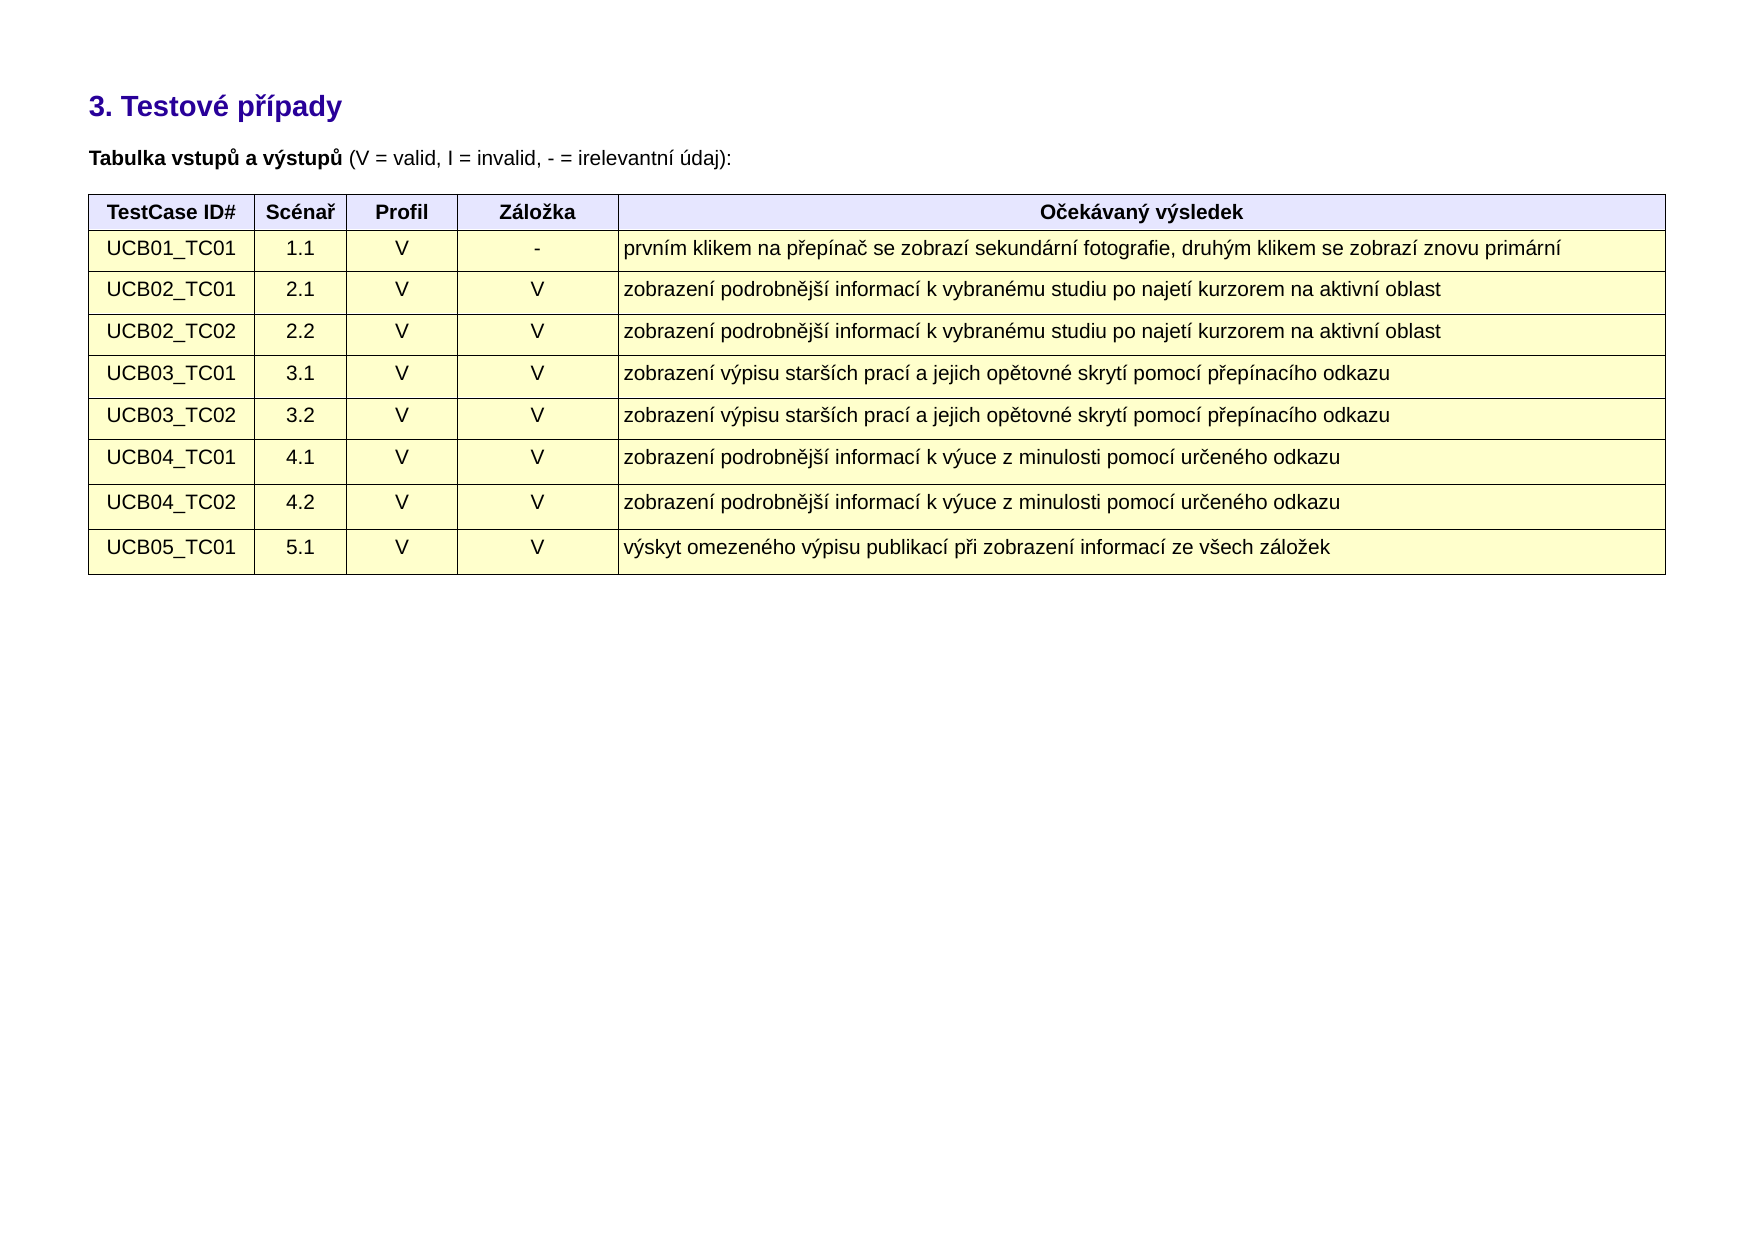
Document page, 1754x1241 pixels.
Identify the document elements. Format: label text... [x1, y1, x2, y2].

table_cell prvním klikem na přepínač se zobrazí sekundární fotografie, druhým klikem se zobrazí znovu primární [619, 231, 1665, 271]
table_cell V [458, 272, 618, 313]
table_header Očekávaný výsledek [619, 195, 1665, 229]
table_cell UCB04_TC02 [89, 485, 254, 529]
table_cell UCB04_TC01 [89, 440, 254, 484]
table_cell výskyt omezeného výpisu publikací při zobrazení informací ze všech záložek [619, 530, 1665, 574]
table_cell V [347, 440, 457, 484]
table_cell V [347, 272, 457, 313]
table_cell UCB05_TC01 [89, 530, 254, 574]
table_cell zobrazení podrobnější informací k výuce z minulosti pomocí určeného odkazu [619, 440, 1665, 484]
table_header Scénař [255, 195, 346, 229]
table_cell 4.1 [255, 440, 346, 484]
table_cell zobrazení podrobnější informací k vybranému studiu po najetí kurzorem na aktivní oblast [619, 315, 1665, 355]
table_cell V [347, 356, 457, 397]
table_cell zobrazení podrobnější informací k výuce z minulosti pomocí určeného odkazu [619, 485, 1665, 529]
table_cell zobrazení výpisu starších prací a jejich opětovné skrytí pomocí přepínacího odkazu [619, 356, 1665, 397]
table_cell V [458, 315, 618, 355]
table_cell V [347, 315, 457, 355]
table_cell UCB01_TC01 [89, 231, 254, 271]
table_header Profil [347, 195, 457, 229]
table_cell V [458, 440, 618, 484]
table_cell UCB03_TC01 [89, 356, 254, 397]
table_cell - [458, 231, 618, 271]
table_cell 4.2 [255, 485, 346, 529]
table_header Záložka [458, 195, 618, 229]
table_cell 1.1 [255, 231, 346, 271]
table_cell V [347, 530, 457, 574]
table_cell UCB02_TC01 [89, 272, 254, 313]
table_cell V [347, 231, 457, 271]
text 3. Testové případy [88, 88, 1665, 122]
table_cell zobrazení výpisu starších prací a jejich opětovné skrytí pomocí přepínacího odkazu [619, 399, 1665, 439]
table_cell 3.2 [255, 399, 346, 439]
table_cell V [458, 485, 618, 529]
text Tabulka vstupů a výstupů (V = valid, I = invalid, - = irelevantní údaj): [88, 146, 1665, 170]
table_cell V [458, 356, 618, 397]
table_cell zobrazení podrobnější informací k vybranému studiu po najetí kurzorem na aktivní oblast [619, 272, 1665, 313]
table_header TestCase ID# [89, 195, 254, 229]
table_cell V [458, 530, 618, 574]
table_cell 3.1 [255, 356, 346, 397]
table_cell 5.1 [255, 530, 346, 574]
table_cell 2.1 [255, 272, 346, 313]
table_cell V [347, 485, 457, 529]
table_cell V [458, 399, 618, 439]
table_cell V [347, 399, 457, 439]
table_cell UCB03_TC02 [89, 399, 254, 439]
table_cell UCB02_TC02 [89, 315, 254, 355]
table_cell 2.2 [255, 315, 346, 355]
